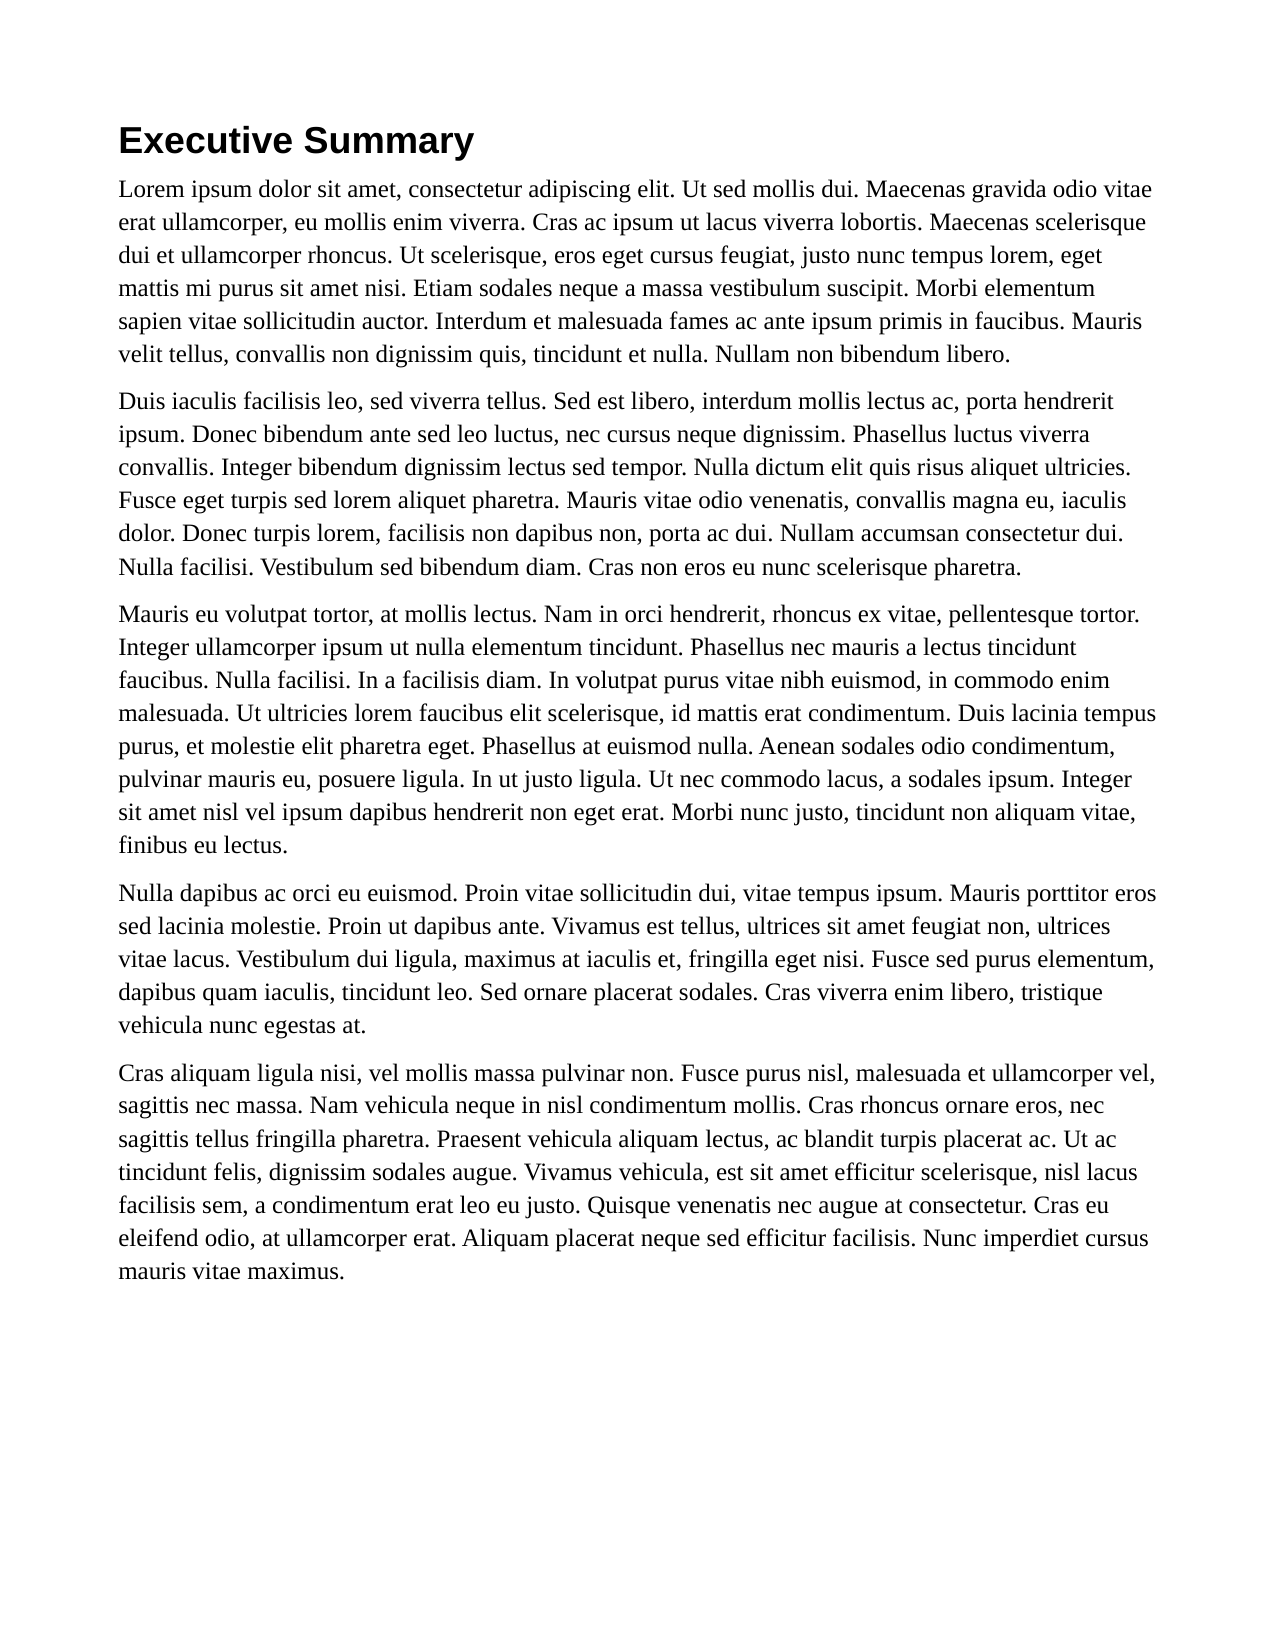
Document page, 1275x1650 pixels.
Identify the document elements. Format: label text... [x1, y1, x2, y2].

text Nulla dapibus ac orci eu euismod. Proin vitae sollicitudin dui, vitae tempus ipsum. Mauris porttitor eros sed lacinia molestie. Proin ut dapibus ante. Vivamus est tellus, ultrices sit amet feugiat non, ultrices vitae lacus. Vestibulum dui ligula, maximus at iaculis et, fringilla eget nisi. Fusce sed purus elementum, dapibus quam iaculis, tincidunt leo. Sed ornare placerat sodales. Cras viverra enim libero, tristique vehicula nunc egestas at. [118, 878, 1157, 1039]
text Lorem ipsum dolor sit amet, consectetur adipiscing elit. Ut sed mollis dui. Maecenas gravida odio vitae erat ullamcorper, eu mollis enim viverra. Cras ac ipsum ut lacus viverra lobortis. Maecenas scelerisque dui et ullamcorper rhoncus. Ut scelerisque, eros eget cursus feugiat, justo nunc tempus lorem, eget mattis mi purus sit amet nisi. Etiam sodales neque a massa vestibulum suscipit. Morbi elementum sapien vitae sollicitudin auctor. Interdum et malesuada fames ac ante ipsum primis in faucibus. Mauris velit tellus, convallis non dignissim quis, tincidunt et nulla. Nullam non bibendum libero. [118, 174, 1157, 368]
text Mauris eu volutpat tortor, at mollis lectus. Nam in orci hendrerit, rhoncus ex vitae, pellentesque tortor. Integer ullamcorper ipsum ut nulla elementum tincidunt. Phasellus nec mauris a lectus tincidunt faucibus. Nulla facilisi. In a facilisis diam. In volutpat purus vitae nibh euismod, in commodo enim malesuada. Ut ultricies lorem faucibus elit scelerisque, id mattis erat condimentum. Duis lacinia tempus purus, et molestie elit pharetra eget. Phasellus at euismod nulla. Aenean sodales odio condimentum, pulvinar mauris eu, posuere ligula. In ut justo ligula. Ut nec commodo lacus, a sodales ipsum. Integer sit amet nisl vel ipsum dapibus hendrerit non eget erat. Morbi nunc justo, tincidunt non aliquam vitae, finibus eu lectus. [118, 599, 1157, 859]
subtitle Executive Summary [118, 118, 1157, 161]
text Cras aliquam ligula nisi, vel mollis massa pulvinar non. Fusce purus nisl, malesuada et ullamcorper vel, sagittis nec massa. Nam vehicula neque in nisl condimentum mollis. Cras rhoncus ornare eros, nec sagittis tellus fringilla pharetra. Praesent vehicula aliquam lectus, ac blandit turpis placerat ac. Ut ac tincidunt felis, dignissim sodales augue. Vivamus vehicula, est sit amet efficitur scelerisque, nisl lacus facilisis sem, a condimentum erat leo eu justo. Quisque venenatis nec augue at consectetur. Cras eu eleifend odio, at ullamcorper erat. Aliquam placerat neque sed efficitur facilisis. Nunc imperdiet cursus mauris vitae maximus. [118, 1058, 1157, 1284]
text Duis iaculis facilisis leo, sed viverra tellus. Sed est libero, interdum mollis lectus ac, porta hendrerit ipsum. Donec bibendum ante sed leo luctus, nec cursus neque dignissim. Phasellus luctus viverra convallis. Integer bibendum dignissim lectus sed tempor. Nulla dictum elit quis risus aliquet ultricies. Fusce eget turpis sed lorem aliquet pharetra. Mauris vitae odio venenatis, convallis magna eu, iaculis dolor. Donec turpis lorem, facilisis non dapibus non, porta ac dui. Nullam accumsan consectetur dui. Nulla facilisi. Vestibulum sed bibendum diam. Cras non eros eu nunc scelerisque pharetra. [118, 386, 1157, 580]
